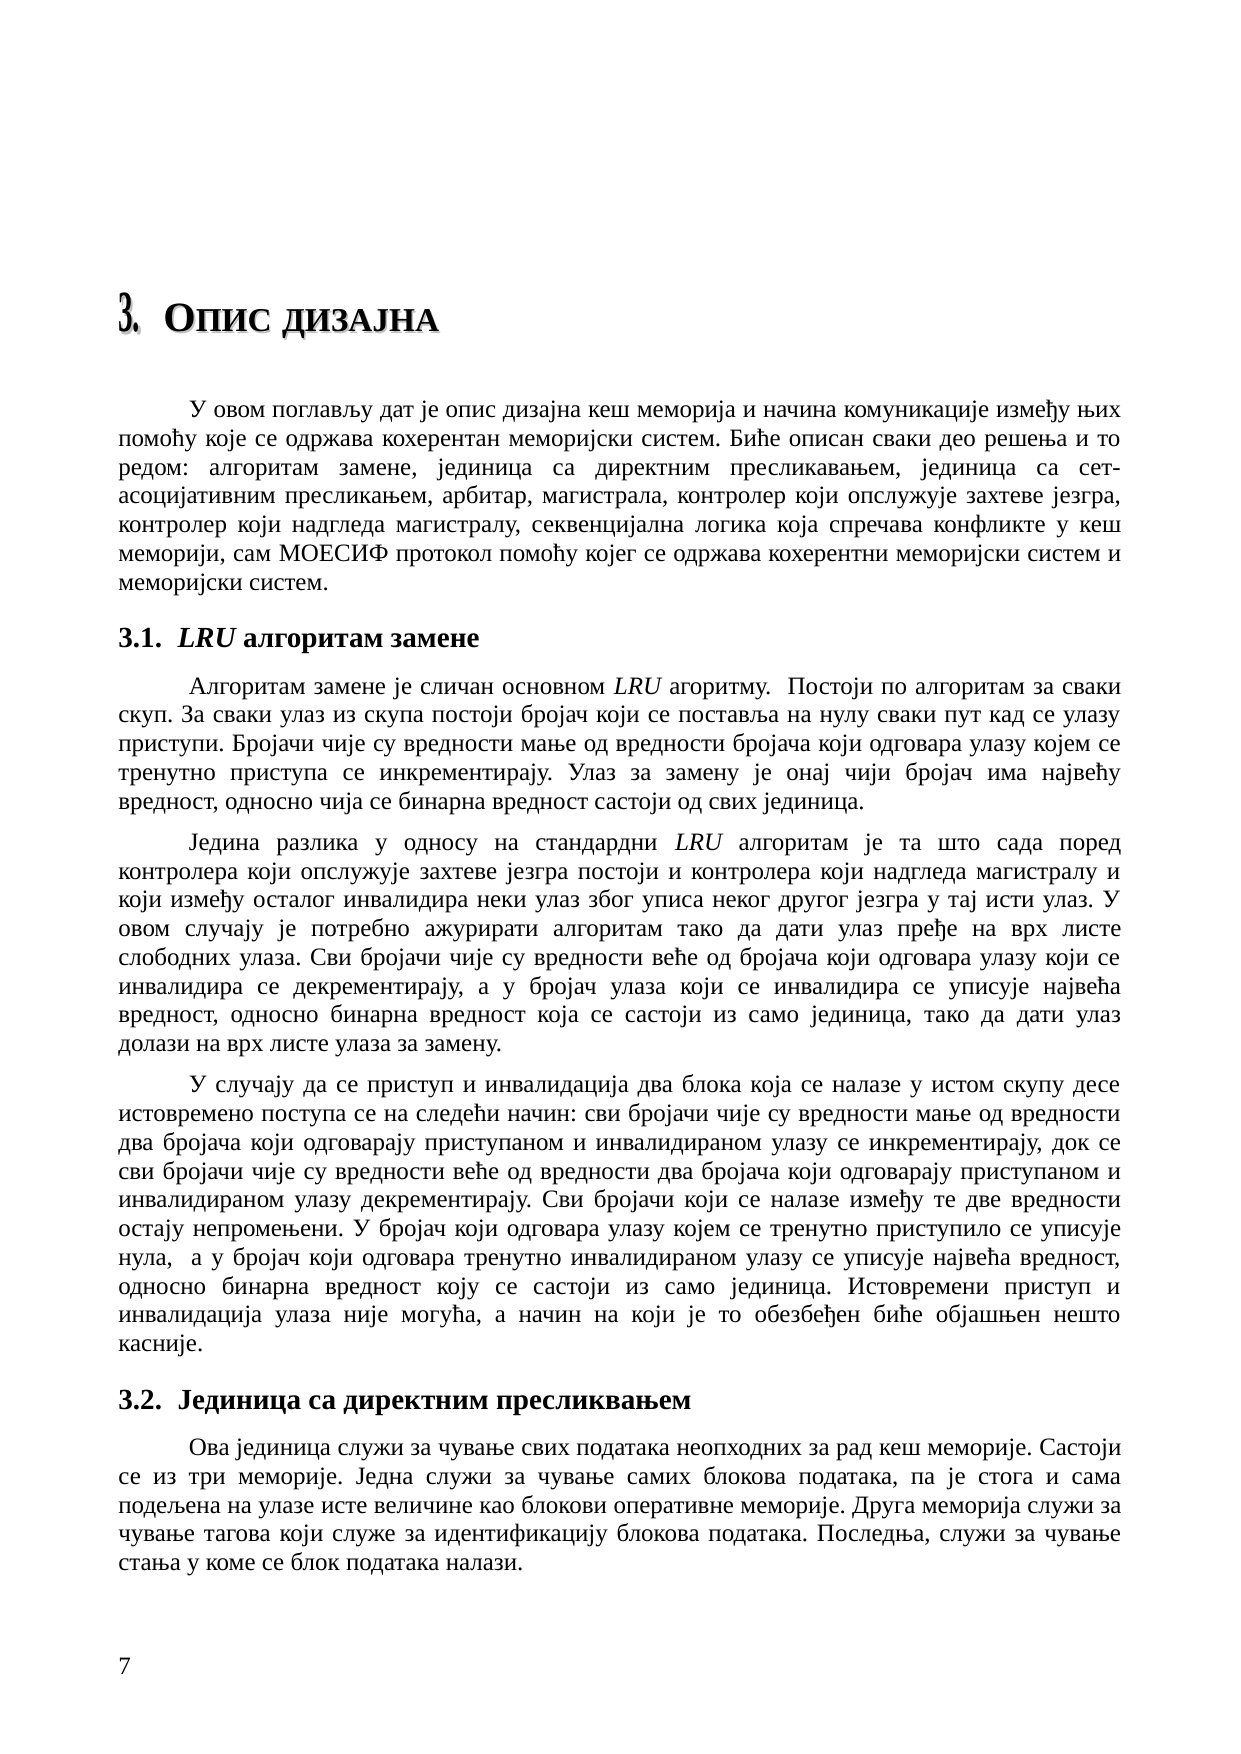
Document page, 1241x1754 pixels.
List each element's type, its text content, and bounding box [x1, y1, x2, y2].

text Једина разлика у односу на стандардни LRU алгоритам је та што сада поред контролера који опслужује захтеве језгра постоји и контролера који надгледа магистралу и који између осталог инвалидира неки улаз због уписа неког другог језгра у тај исти улаз. У овом случају је потребно ажурирати алгоритам тако да дати улаз пређе на врх листе слободних улаза. Сви бројачи чије су вредности веће од бројача који одговара улазу који се инвалидира се декрементирају, а у бројач улаза који се инвалидира се уписује највећа вредност, односно бинарна вредност која се састоји из само јединица, тако да дати улаз долази на врх листе улаза за замену. [118, 827, 1122, 1057]
text Алгоритам замене је сличан основном LRU aгоритму. Постоји по алгоритам за сваки скуп. За сваки улаз из скупа постоји бројач који се поставља на нулу сваки пут кад се улазу приступи. Бројачи чије су вредности мање од вредности бројача који одговара улазу којем се тренутно приступа се инкрементирају. Улаз за замену је онај чији бројач има највећу вредност, односно чија се бинарна вредност састоји од свих јединица. [118, 671, 1122, 814]
list LRU алгоритам замене [118, 621, 1122, 654]
text У случају да се приступ и инвалидација два блока која се налазе у истом скупу десе истовремено поступа се на следећи начин: сви бројачи чије су вредности мање од вредности два бројача који одговарају приступаном и инвалидираном улазу се инкрементирају, док се сви бројачи чије су вредности веће од вредности два бројача који одговарају приступаном и инвалидираном улазу декрементирају. Сви бројачи који се налазе између те две вредности остају непромењени. У бројач који одговара улазу којем се тренутно приступило се уписује нула, а у бројач који одговара тренутно инвалидираном улазу се уписује највећа вредност, односно бинарна вредност коју се састоји из само јединица. Истовремени приступ и инвалидација улаза није могућа, а начин на који је то обезбеђен биће објашњен нешто касније. [118, 1069, 1122, 1357]
list Јединица са директним пресликвањем [118, 1382, 1122, 1416]
text Ова јединица служи за чување свих података неопходних за рад кеш меморије. Састоји се из три меморије. Једна служи за чување самих блокова података, па је стога и сама подељена на улазе исте величине као блокови оперативне меморије. Друга меморија служи за чување тагова који служе за идентификацију блокова података. Последња, служи за чување стања у коме се блок података налази. [118, 1432, 1122, 1576]
subtitle Опис дизајна [118, 277, 1122, 344]
text У овом поглављу дат је опис дизајна кеш меморија и начина комуникације између њих помоћу које се одржава кохерентан меморијски систем. Биће описан сваки део решења и то редом: алгоритам замене, јединица са директним пресликавањем, јединица са сет-асоцијативним пресликањем, арбитар, магистрала, контролер који опслужује захтеве језгра, контролер који надгледа магистралу, секвенцијална логика која спречава конфликте у кеш меморији, сам МОЕСИФ протокол помоћу којег се одржава кохерентни меморијски систем и меморијски систем. [118, 394, 1122, 596]
